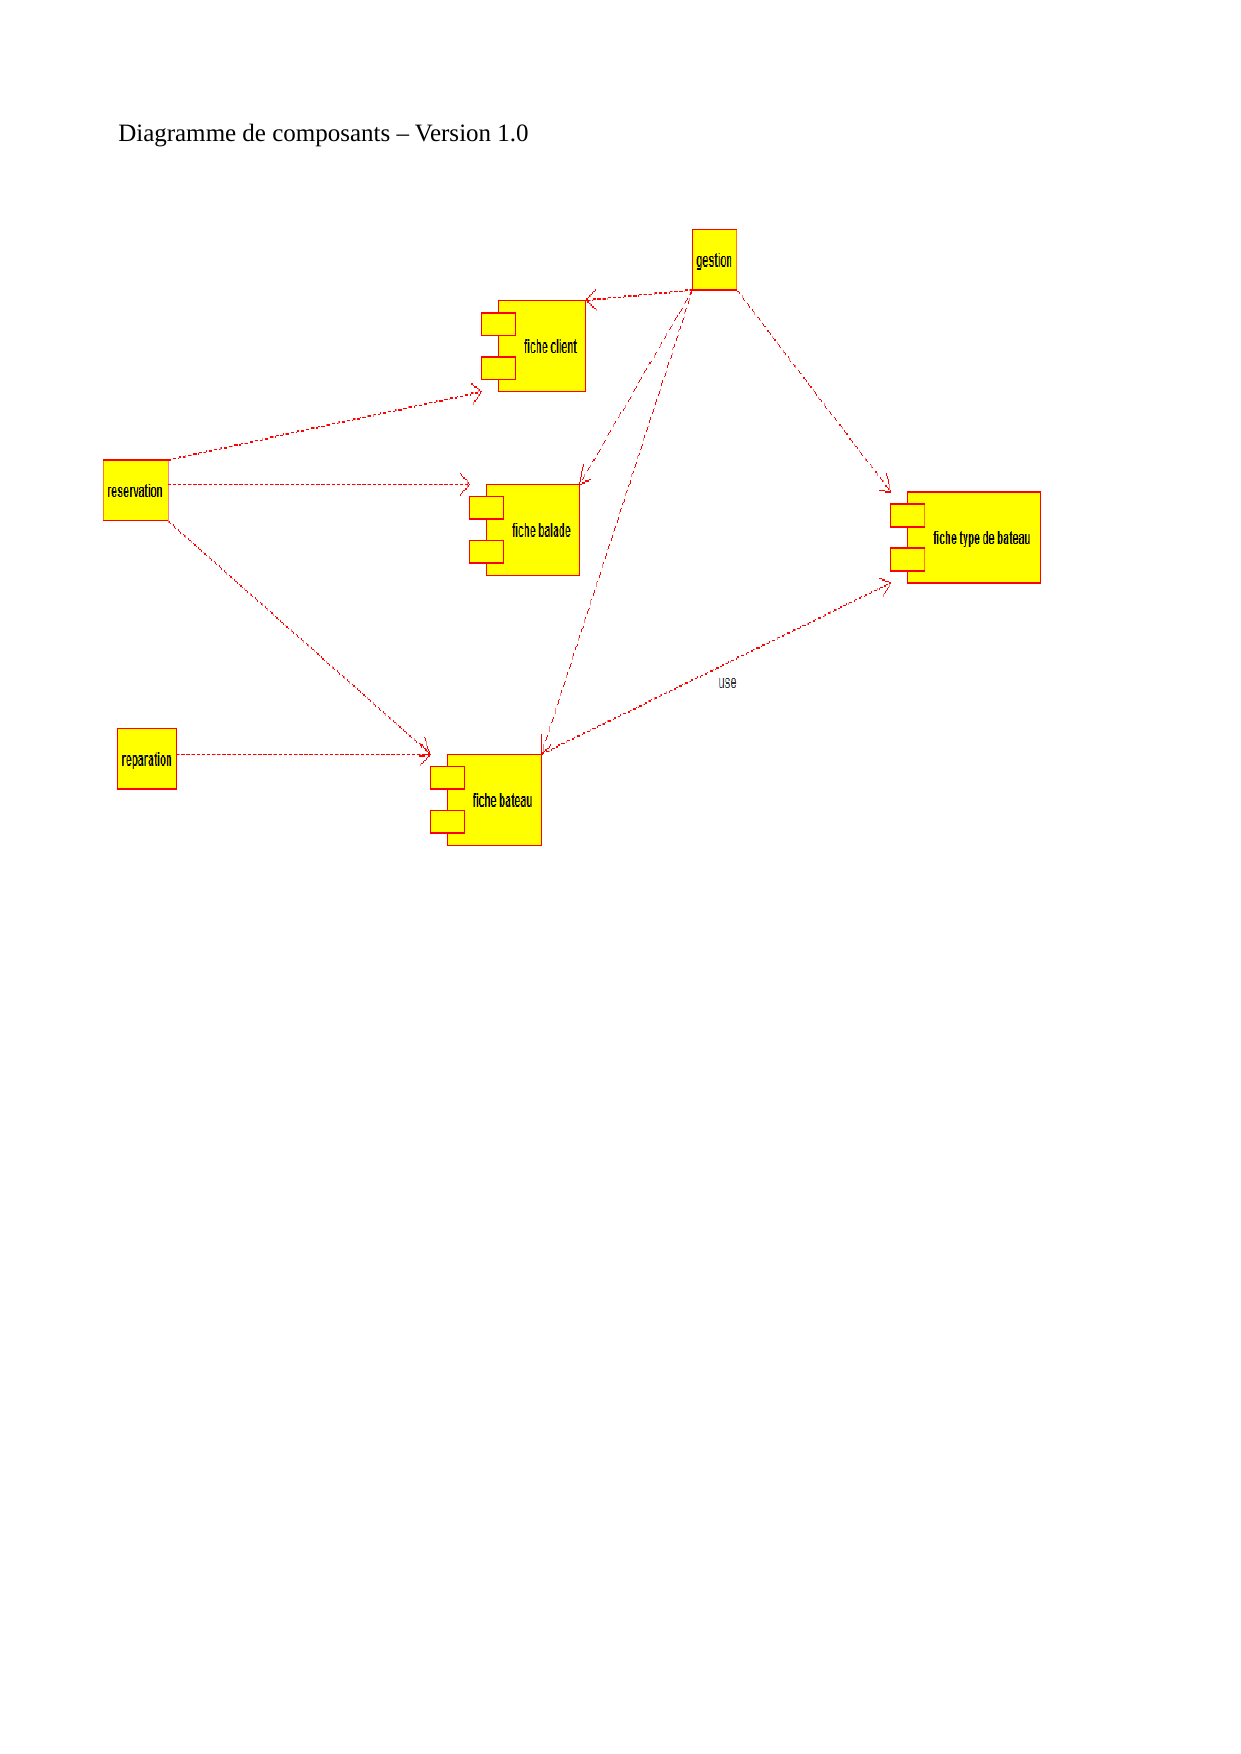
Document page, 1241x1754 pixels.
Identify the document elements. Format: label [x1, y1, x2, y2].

picture [92, 176, 1240, 1754]
